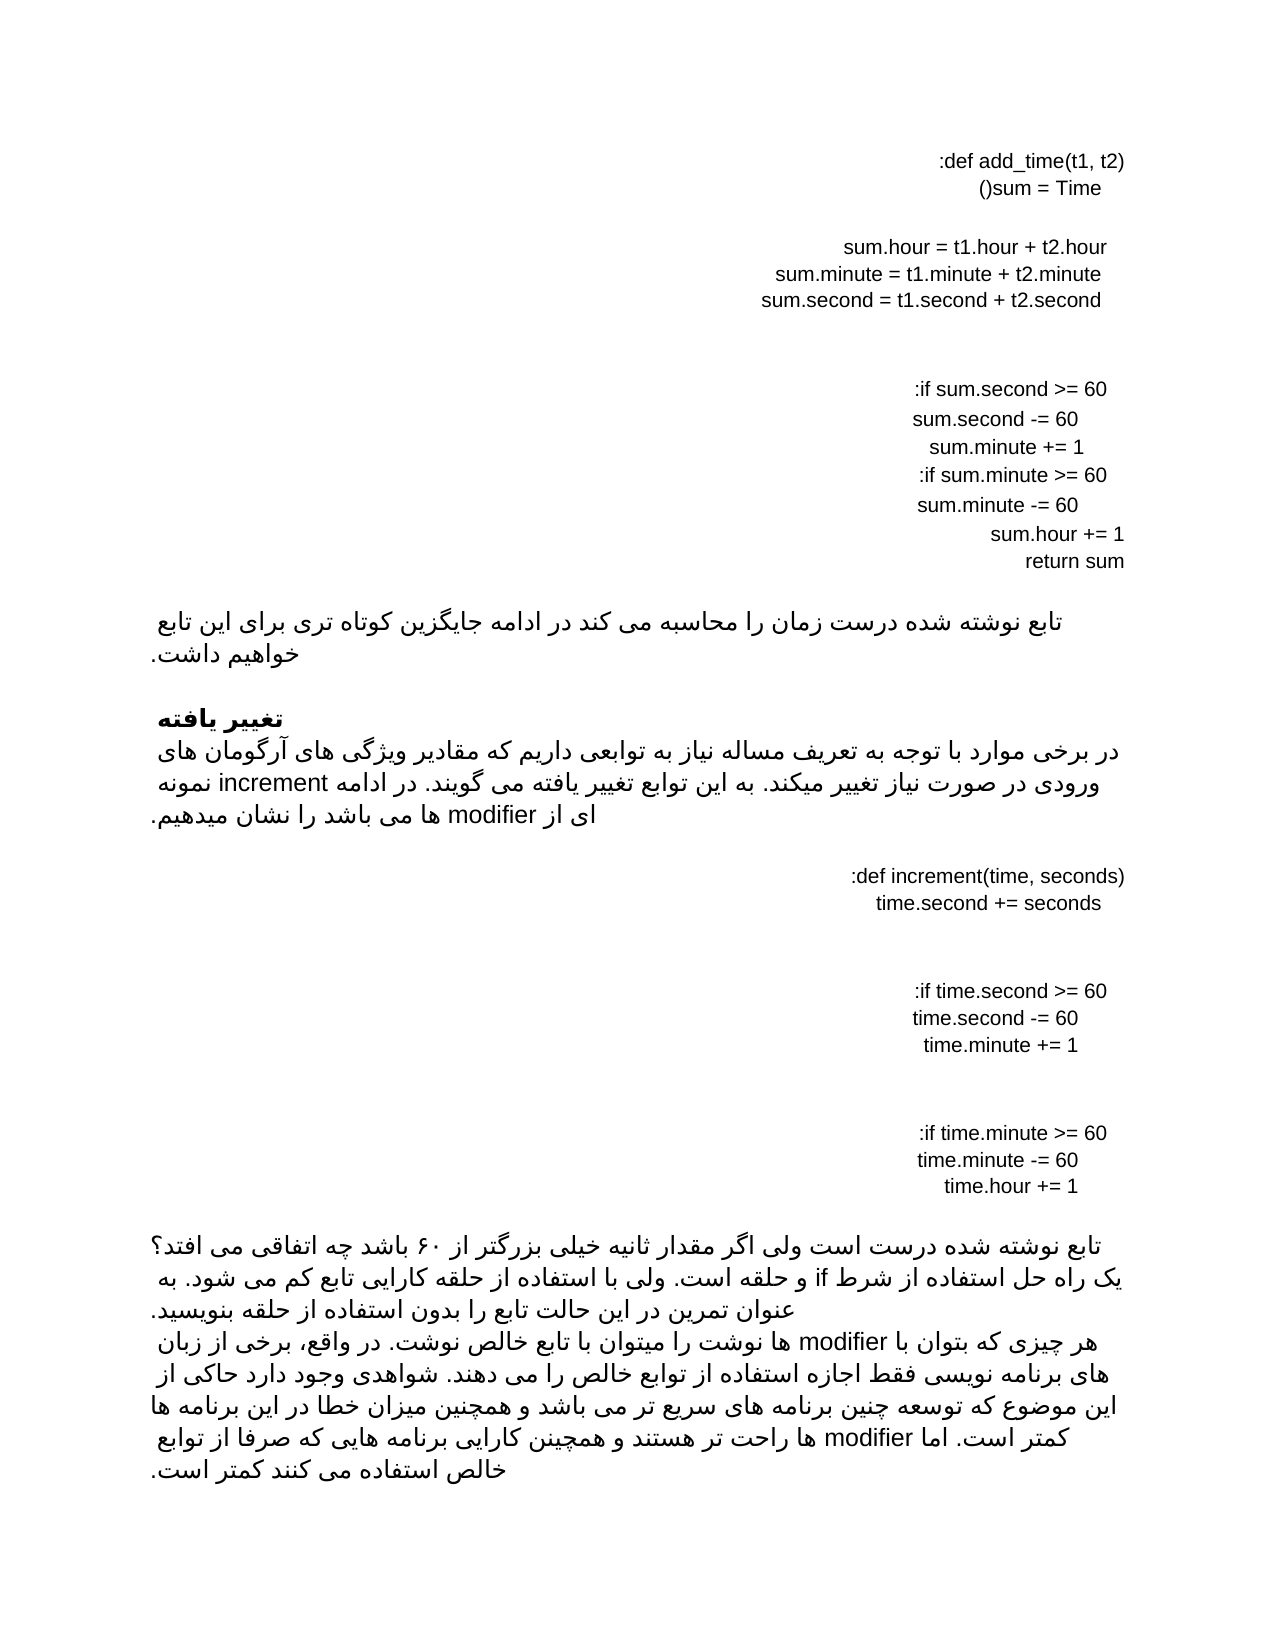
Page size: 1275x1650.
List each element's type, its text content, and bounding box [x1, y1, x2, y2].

text if time.second >= 60: time.second -= 60 time.minute += 1 [150, 980, 1125, 1086]
text if sum.second >= 60: sum.second -= 60 [150, 377, 1125, 432]
text تابع نوشته شده درست زمان را محاسبه می کند در ادامه جایگزین کوتاه تری برای این تابع خواهیم داشت. [150, 608, 1125, 668]
text def increment(time, seconds): time.second += seconds [150, 865, 1125, 944]
text def add_time(t1, t2): sum = Time() [150, 150, 1125, 200]
text sum.hour += 1 [150, 522, 1125, 545]
text if sum.minute >= 60: sum.minute -= 60 [150, 463, 1125, 518]
text یک راه حل استفاده از شرط if و حلقه است. ولی با استفاده از حلقه کارایی تابع کم می شود. به عنوان تمرین در این حالت تابع را بدون استفاده از حلقه بنویسید. [150, 1263, 1125, 1323]
text هر چیزی که بتوان با modifier ها نوشت را میتوان با تابع خالص نوشت. در واقع، برخی از زبان های برنامه نویسی فقط اجازه استفاده از توابع خالص را می دهند. شواهدی وجود دارد حاکی از این موضوع که توسعه چنین برنامه های سریع تر می باشد و همچنین میزان خطا در این برنامه ها کمتر است. اما modifier ها راحت تر هستند و همچینن کارایی برنامه هایی که صرفا از توابع خالص استفاده می کنند کمتر است. [150, 1328, 1125, 1484]
text if time.minute >= 60: time.minute -= 60 time.hour += 1 [150, 1122, 1125, 1228]
text sum.minute += 1 [150, 436, 1125, 459]
text در برخی موارد با توجه به تعریف مساله نیاز به توابعی داریم که مقادیر ویژگی های آرگومان های ورودی در صورت نیاز تغییر میکند. به این توابع تغییر یافته می گویند. در ادامه increment نمونه ای از modifier ها می باشد را نشان میدهیم. [150, 737, 1125, 829]
text تغییر یافته [150, 704, 1125, 732]
text sum.hour = t1.hour + t2.hour sum.minute = t1.minute + t2.minute sum.second = t1.second + t2.second [150, 235, 1125, 341]
text تابع نوشته شده درست است ولی اگر مقدار ثانیه خیلی بزرگتر از ۶۰ باشد چه اتفاقی می افتد؟ [150, 1231, 1125, 1259]
text return sum [150, 549, 1125, 573]
